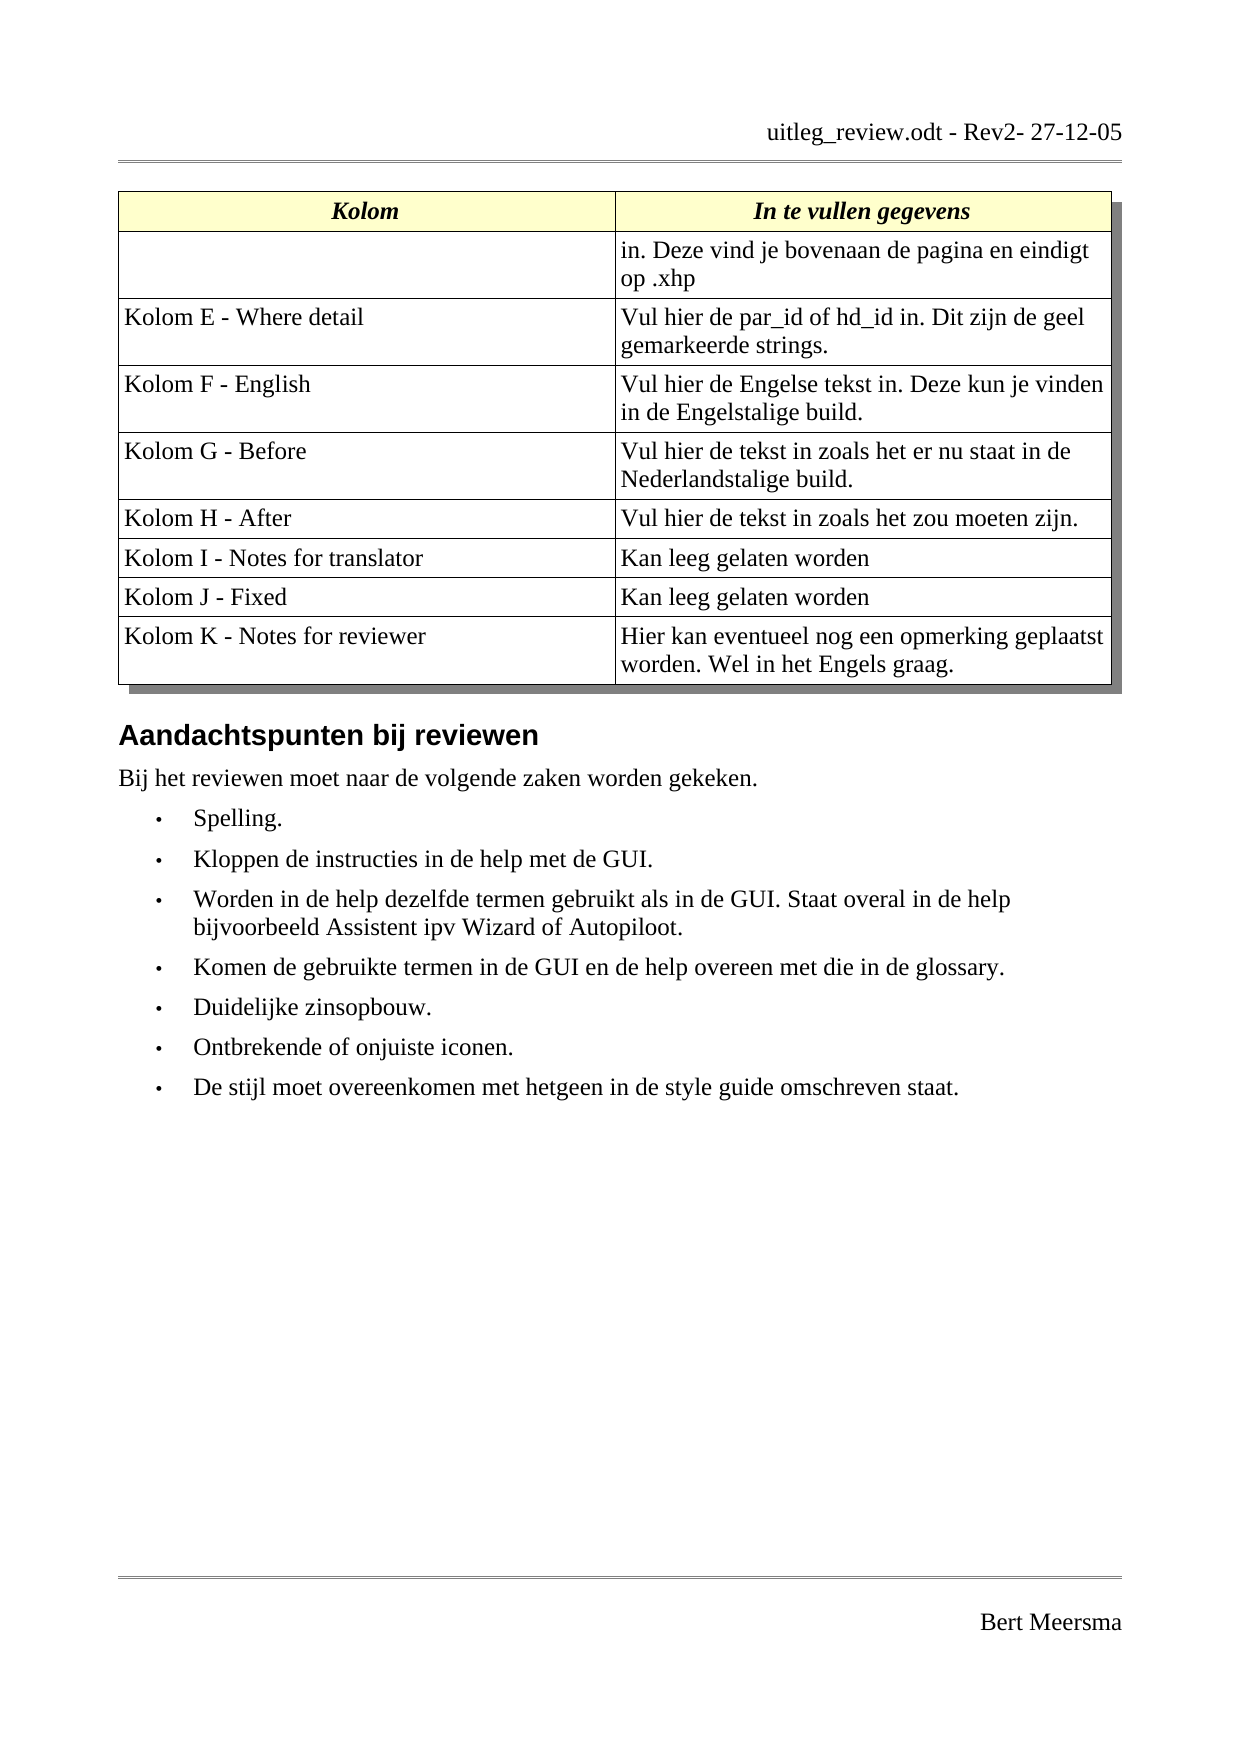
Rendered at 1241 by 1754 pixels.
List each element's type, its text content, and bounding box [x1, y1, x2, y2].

table_cell Kolom J - Fixed [119, 578, 615, 616]
table_cell Kolom F - English [119, 366, 615, 432]
list De stijl moet overeenkomen met hetgeen in de style guide omschreven staat. [156, 1073, 1122, 1101]
table_cell Vul hier de par_id of hd_id in. Dit zijn de geel gemarkeerde strings. [616, 299, 1111, 365]
table_header In te vullen gegevens [616, 192, 1111, 231]
table_cell Vul hier de Engelse tekst in. Deze kun je vinden in de Engelstalige build. [616, 366, 1111, 432]
list Kloppen de instructies in de help met de GUI. [156, 845, 1122, 872]
list Ontbrekende of onjuiste iconen. [156, 1033, 1122, 1061]
table_cell Kolom H - After [119, 500, 615, 538]
table_cell Vul hier de tekst in zoals het zou moeten zijn. [616, 500, 1111, 538]
table_cell Kolom E - Where detail [119, 299, 615, 365]
table_cell Kan leeg gelaten worden [616, 578, 1111, 616]
table_cell Kolom I - Notes for translator [119, 539, 615, 577]
table_cell Kan leeg gelaten worden [616, 539, 1111, 577]
table_cell Kolom K - Notes for reviewer [119, 617, 615, 683]
subtitle Aandachtspunten bij reviewen [118, 719, 1122, 752]
table_header Kolom [119, 192, 615, 231]
table_cell Hier kan eventueel nog een opmerking geplaatst worden. Wel in het Engels graag. [616, 617, 1111, 683]
table_cell Kolom G - Before [119, 433, 615, 499]
table_cell Vul hier de tekst in zoals het er nu staat in de Nederlandstalige build. [616, 433, 1111, 499]
list Worden in de help dezelfde termen gebruikt als in de GUI. Staat overal in de help bijvoorbeeld Assistent ipv Wizard of Autopiloot. [156, 885, 1122, 940]
table_cell [119, 232, 615, 298]
table_cell in. Deze vind je bovenaan de pagina en eindigt op .xhp [616, 232, 1111, 298]
text Bij het reviewen moet naar de volgende zaken worden gekeken. [118, 764, 1122, 792]
list Spelling. [156, 804, 1122, 832]
list Duidelijke zinsopbouw. [156, 993, 1122, 1021]
list Komen de gebruikte termen in de GUI en de help overeen met die in de glossary. [156, 953, 1122, 981]
